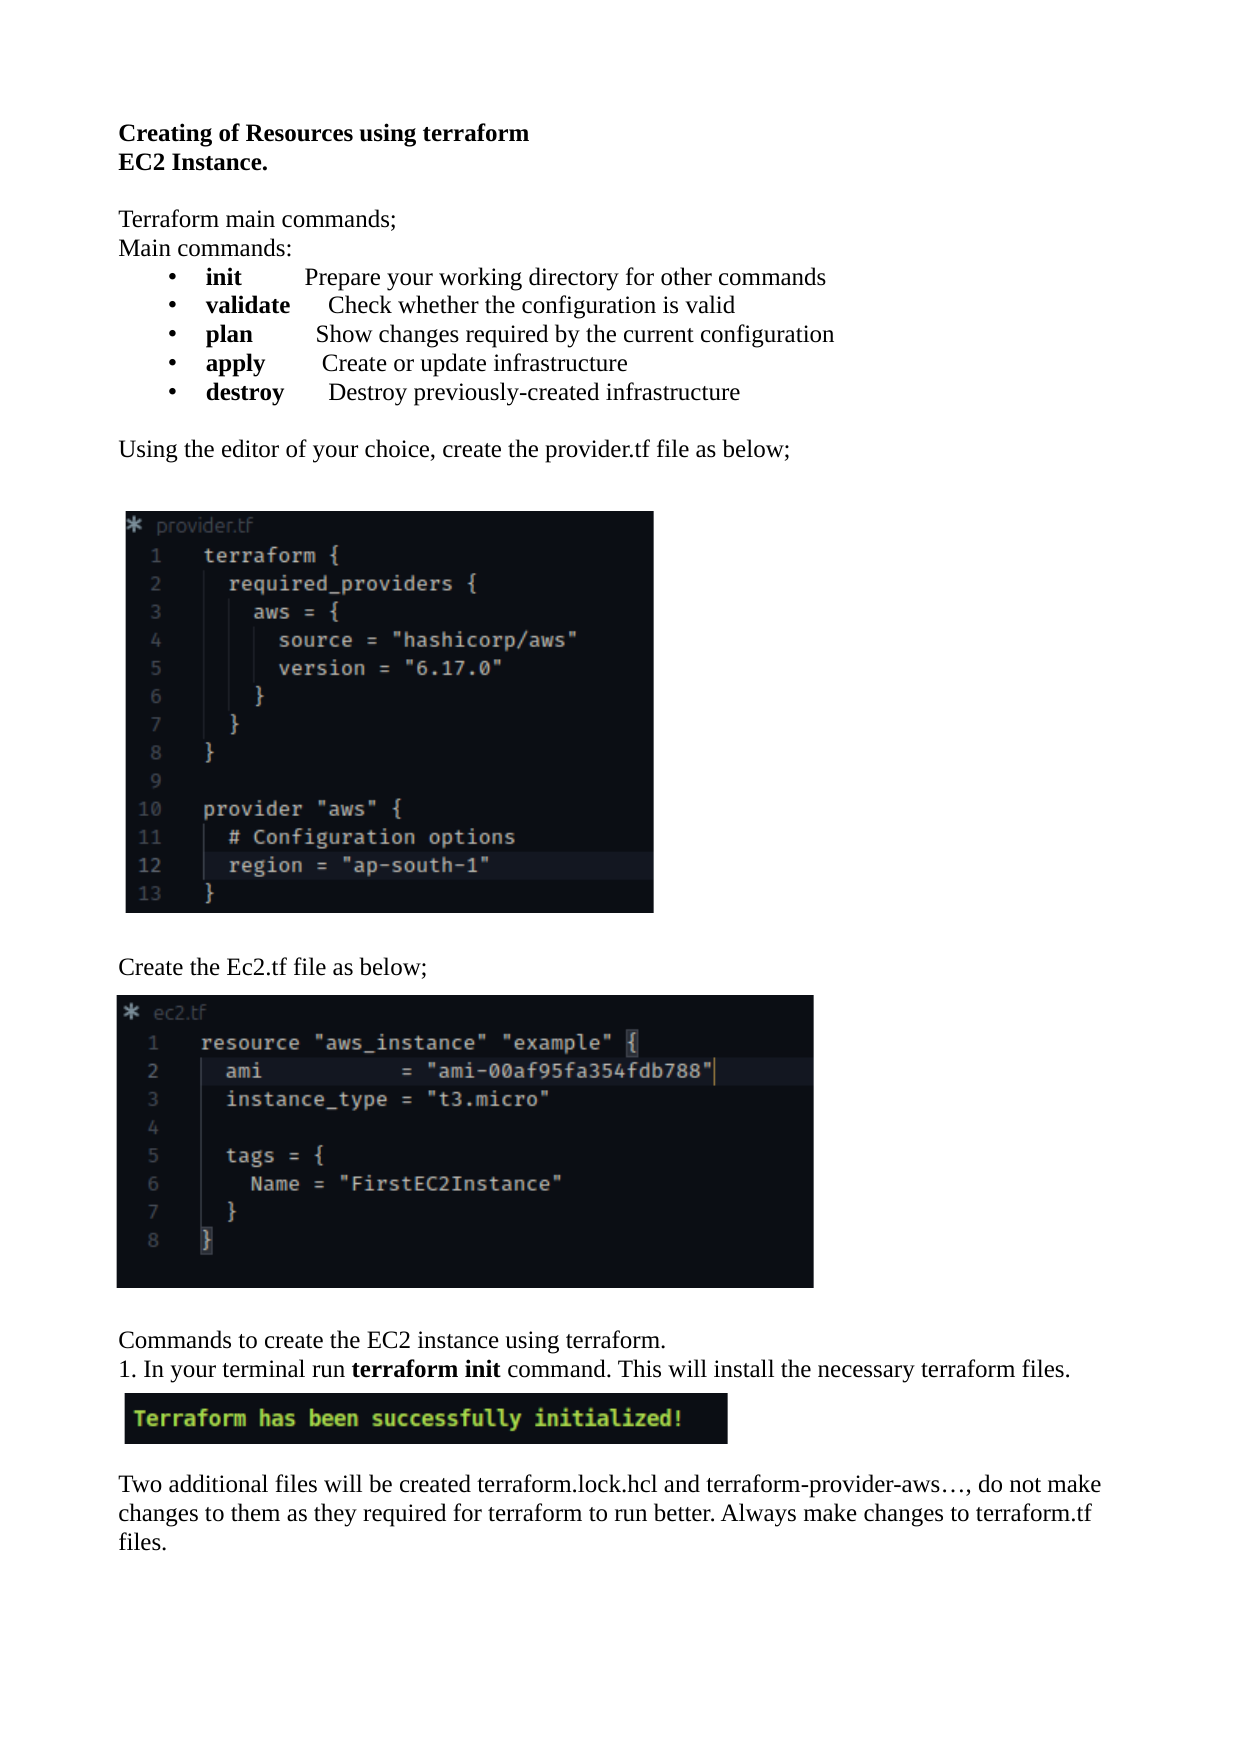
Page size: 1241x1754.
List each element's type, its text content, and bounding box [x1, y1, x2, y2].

list destroy Destroy previously-created infrastructure [168, 377, 1122, 406]
picture [125, 511, 654, 913]
list apply Create or update infrastructure [168, 348, 1122, 377]
text Creating of Resources using terraform [118, 118, 1122, 147]
text Create the Ec2.tf file as below; [118, 952, 1122, 981]
text Two additional files will be created terraform.lock.hcl and terraform-provider-aws…, do not make changes to them as they required for terraform to run better. Always make changes to terraform.tf files. [118, 1469, 1122, 1556]
text 1. In your terminal run terraform init command. This will install the necessary terraform files. [118, 1354, 1122, 1383]
text Main commands: [118, 233, 1122, 262]
text Terraform main commands; [118, 204, 1122, 233]
list plan Show changes required by the current configuration [168, 319, 1122, 348]
list validate Check whether the configuration is valid [168, 291, 1122, 319]
picture [124, 1393, 728, 1444]
text Commands to create the EC2 instance using terraform. [118, 1326, 1122, 1354]
picture [116, 995, 814, 1288]
list init Prepare your working directory for other commands [168, 262, 1122, 291]
text Using the editor of your choice, create the provider.tf file as below; [118, 434, 1122, 463]
text EC2 Instance. [118, 147, 1122, 176]
